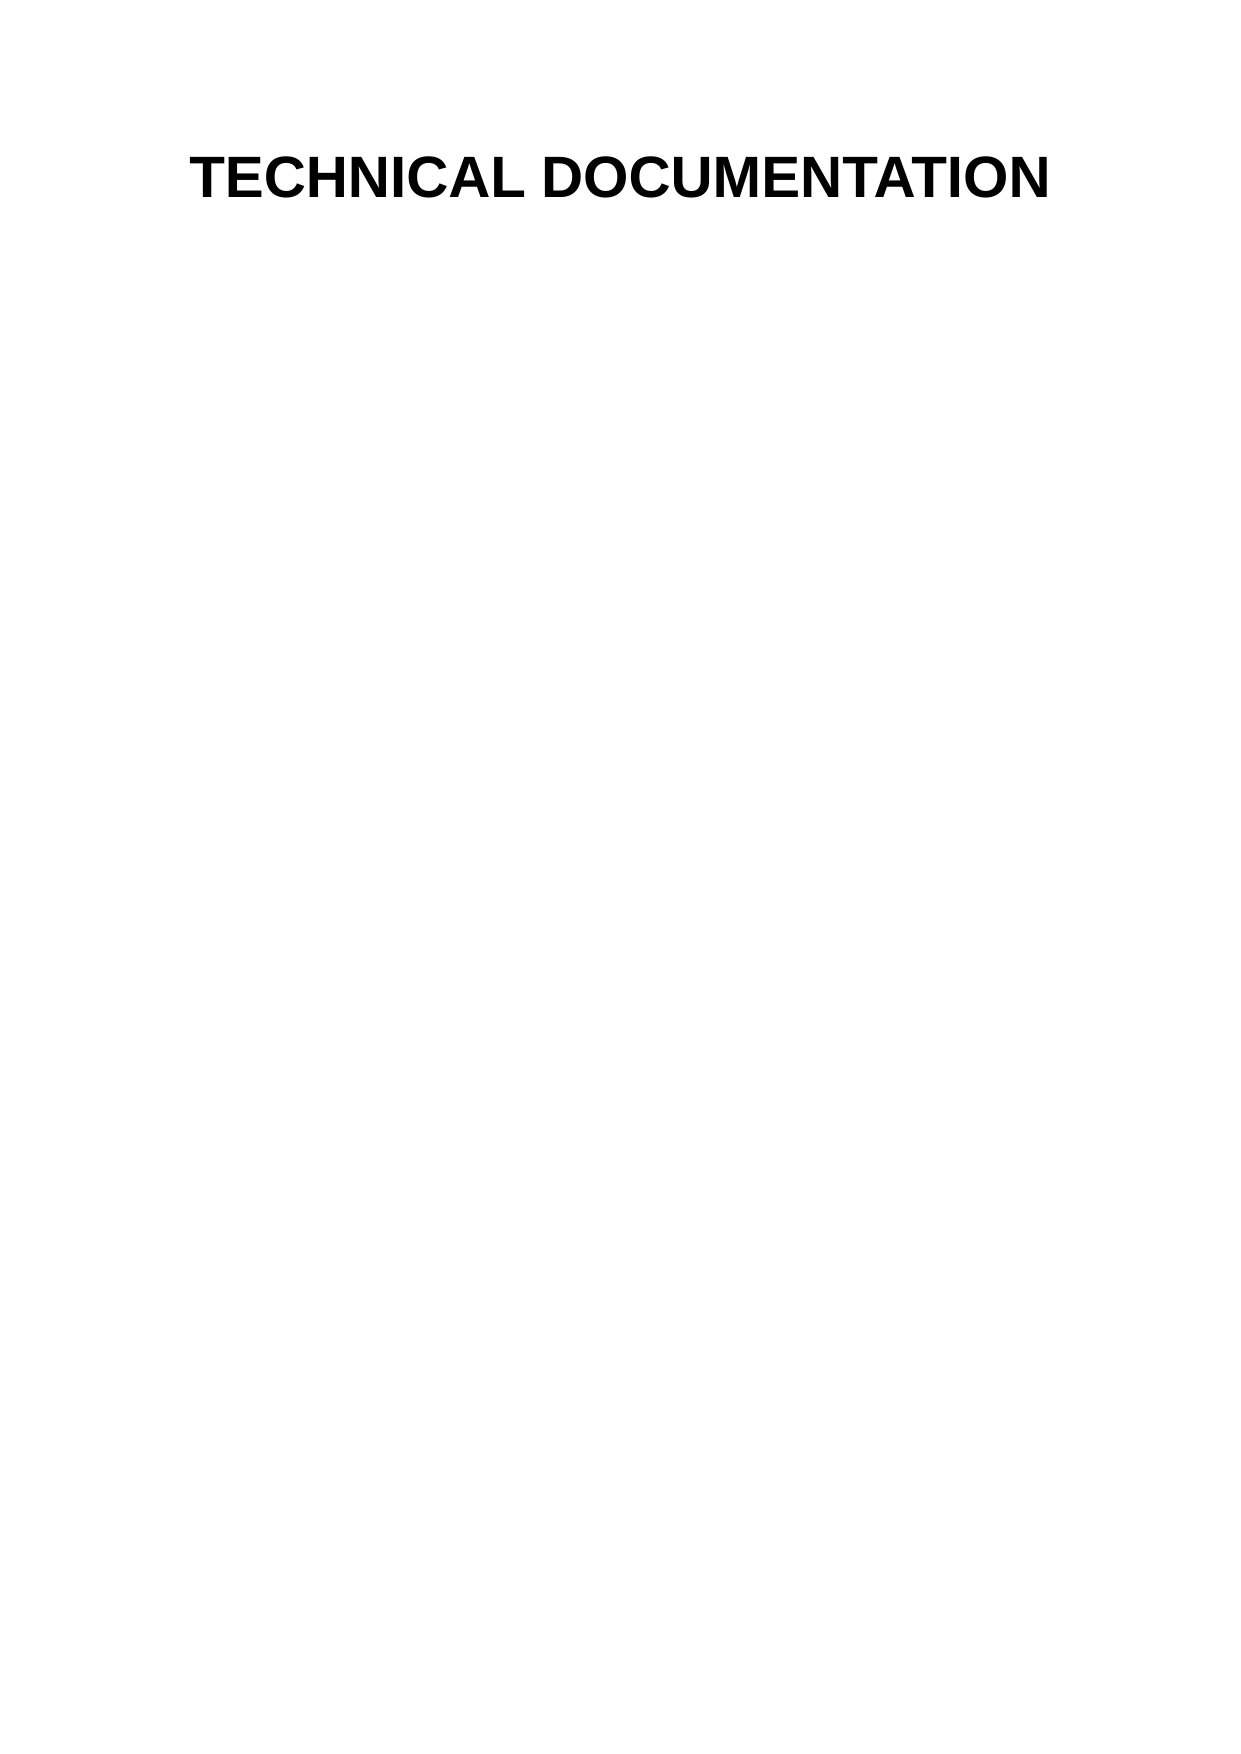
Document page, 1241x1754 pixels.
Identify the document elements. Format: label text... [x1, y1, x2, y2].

title TECHNICAL DOCUMENTATION [118, 143, 1122, 210]
